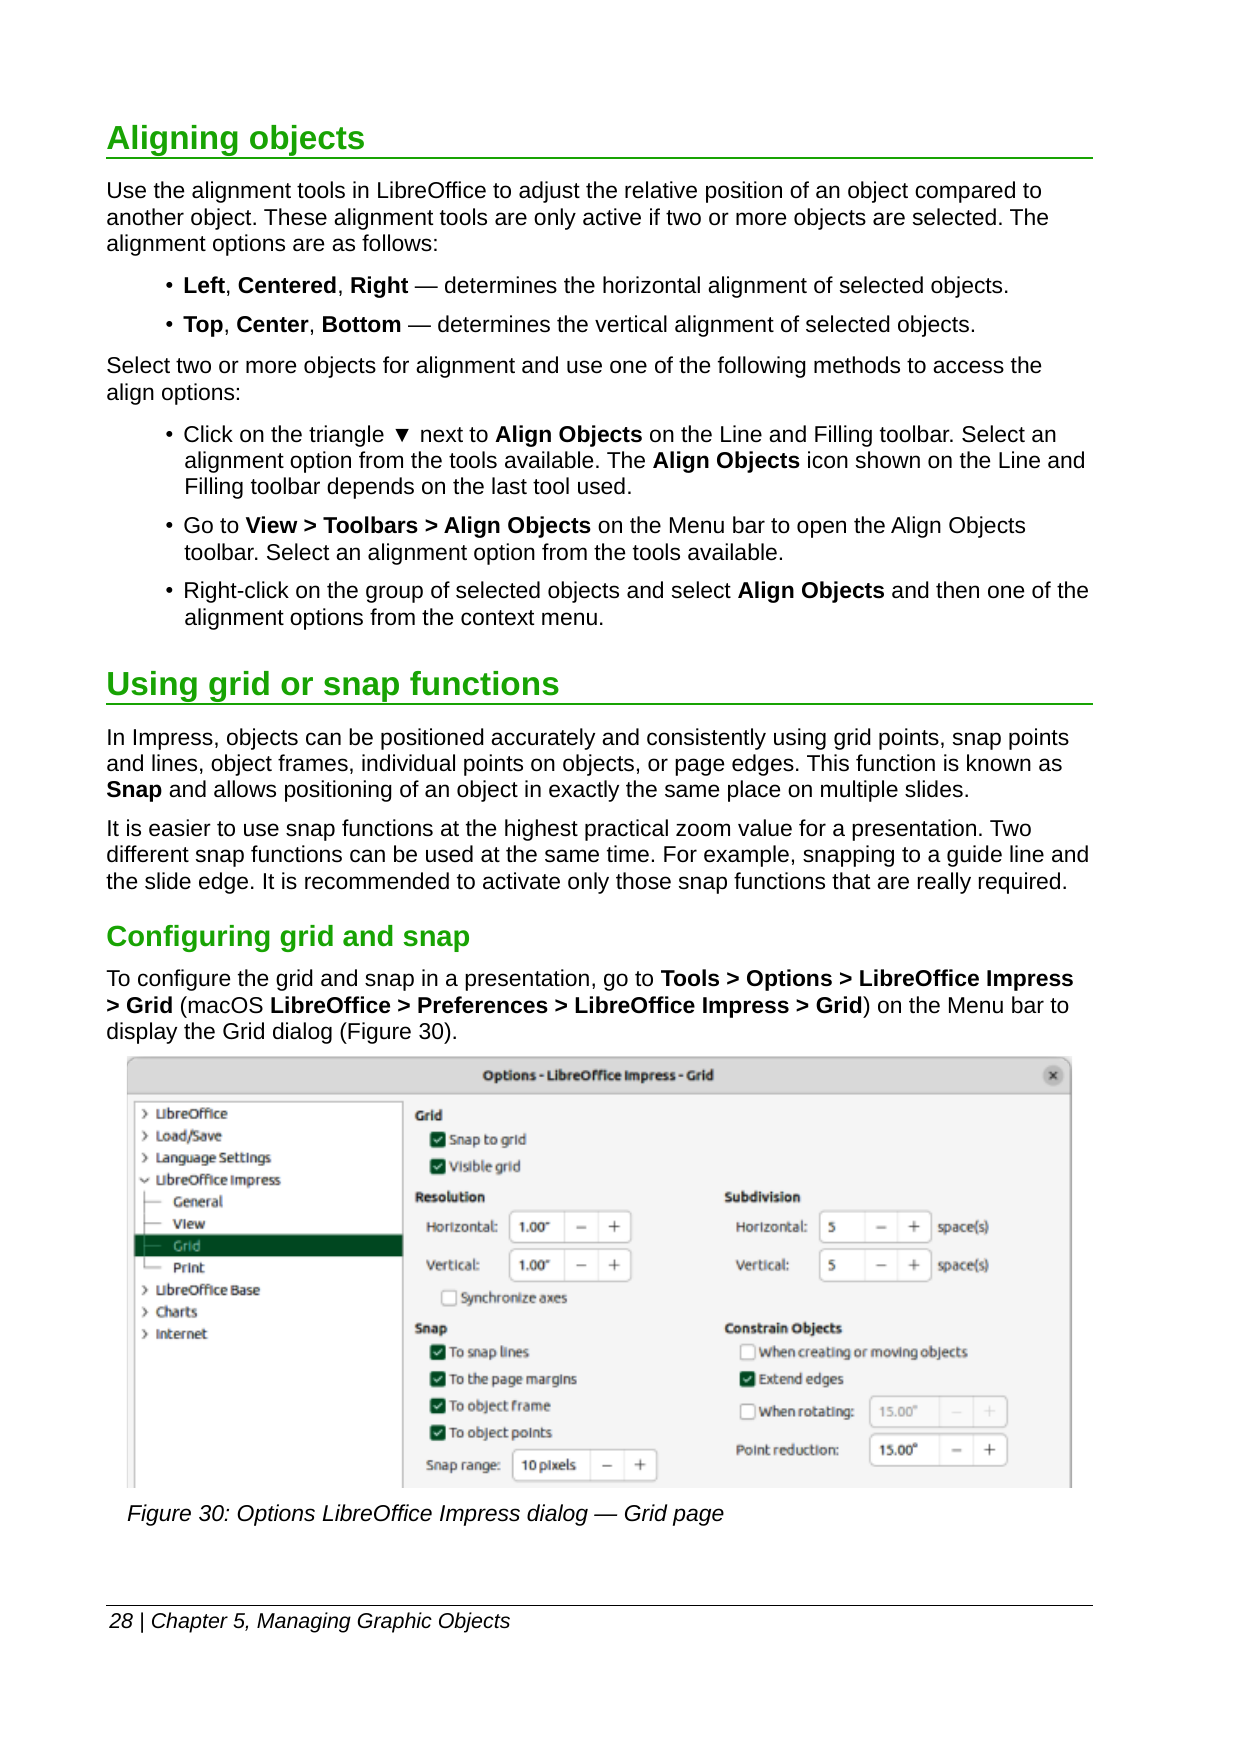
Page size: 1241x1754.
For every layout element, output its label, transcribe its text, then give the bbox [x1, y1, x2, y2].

text Figure 30: Options LibreOffice Impress dialog — Grid page [127, 1500, 1072, 1526]
text Select two or more objects for alignment and use one of the following methods to access the align options: [106, 352, 1093, 405]
subtitle Configuring grid and snap [106, 919, 1093, 953]
subtitle Aligning objects [106, 118, 1093, 157]
list Top, Center, Bottom — determines the vertical alignment of selected objects. [162, 308, 1093, 340]
text Use the alignment tools in LibreOffice to adjust the relative position of an object compared to another object. These alignment tools are only active if two or more objects are selected. The alignment options are as follows: [106, 177, 1093, 256]
subtitle Using grid or snap functions [106, 664, 1093, 703]
list Left, Centered, Right — determines the horizontal alignment of selected objects. [162, 269, 1093, 298]
list Go to View > Toolbars > Align Objects on the Menu bar to open the Align Objects toolbar. Select an alignment option from the tools available. [162, 509, 1093, 565]
picture [126, 1056, 1073, 1488]
text In Impress, objects can be positioned accurately and consistently using grid points, snap points and lines, object frames, individual points on objects, or page edges. This function is known as Snap and allows positioning of an object in exactly the same place on multiple slides. [106, 723, 1093, 803]
text It is easier to use snap functions at the highest practical zoom value for a presentation. Two different snap functions can be used at the same time. For example, snapping to a guide line and the slide edge. It is recommended to activate only those snap functions that are really required. [106, 815, 1093, 894]
list Click on the triangle ▼ next to Align Objects on the Line and Filling toolbar. Select an alignment option from the tools available. The Align Objects icon shown on the Line and Filling toolbar depends on the last tool used. [162, 418, 1093, 500]
list Right-click on the group of selected objects and select Align Objects and then one of the alignment options from the context menu. [162, 574, 1093, 633]
text To configure the grid and snap in a presentation, go to Tools > Options > LibreOffice Impress > Grid (macOS LibreOffice > Preferences > LibreOffice Impress > Grid) on the Menu bar to display the Grid dialog (Figure 30). [106, 965, 1093, 1044]
